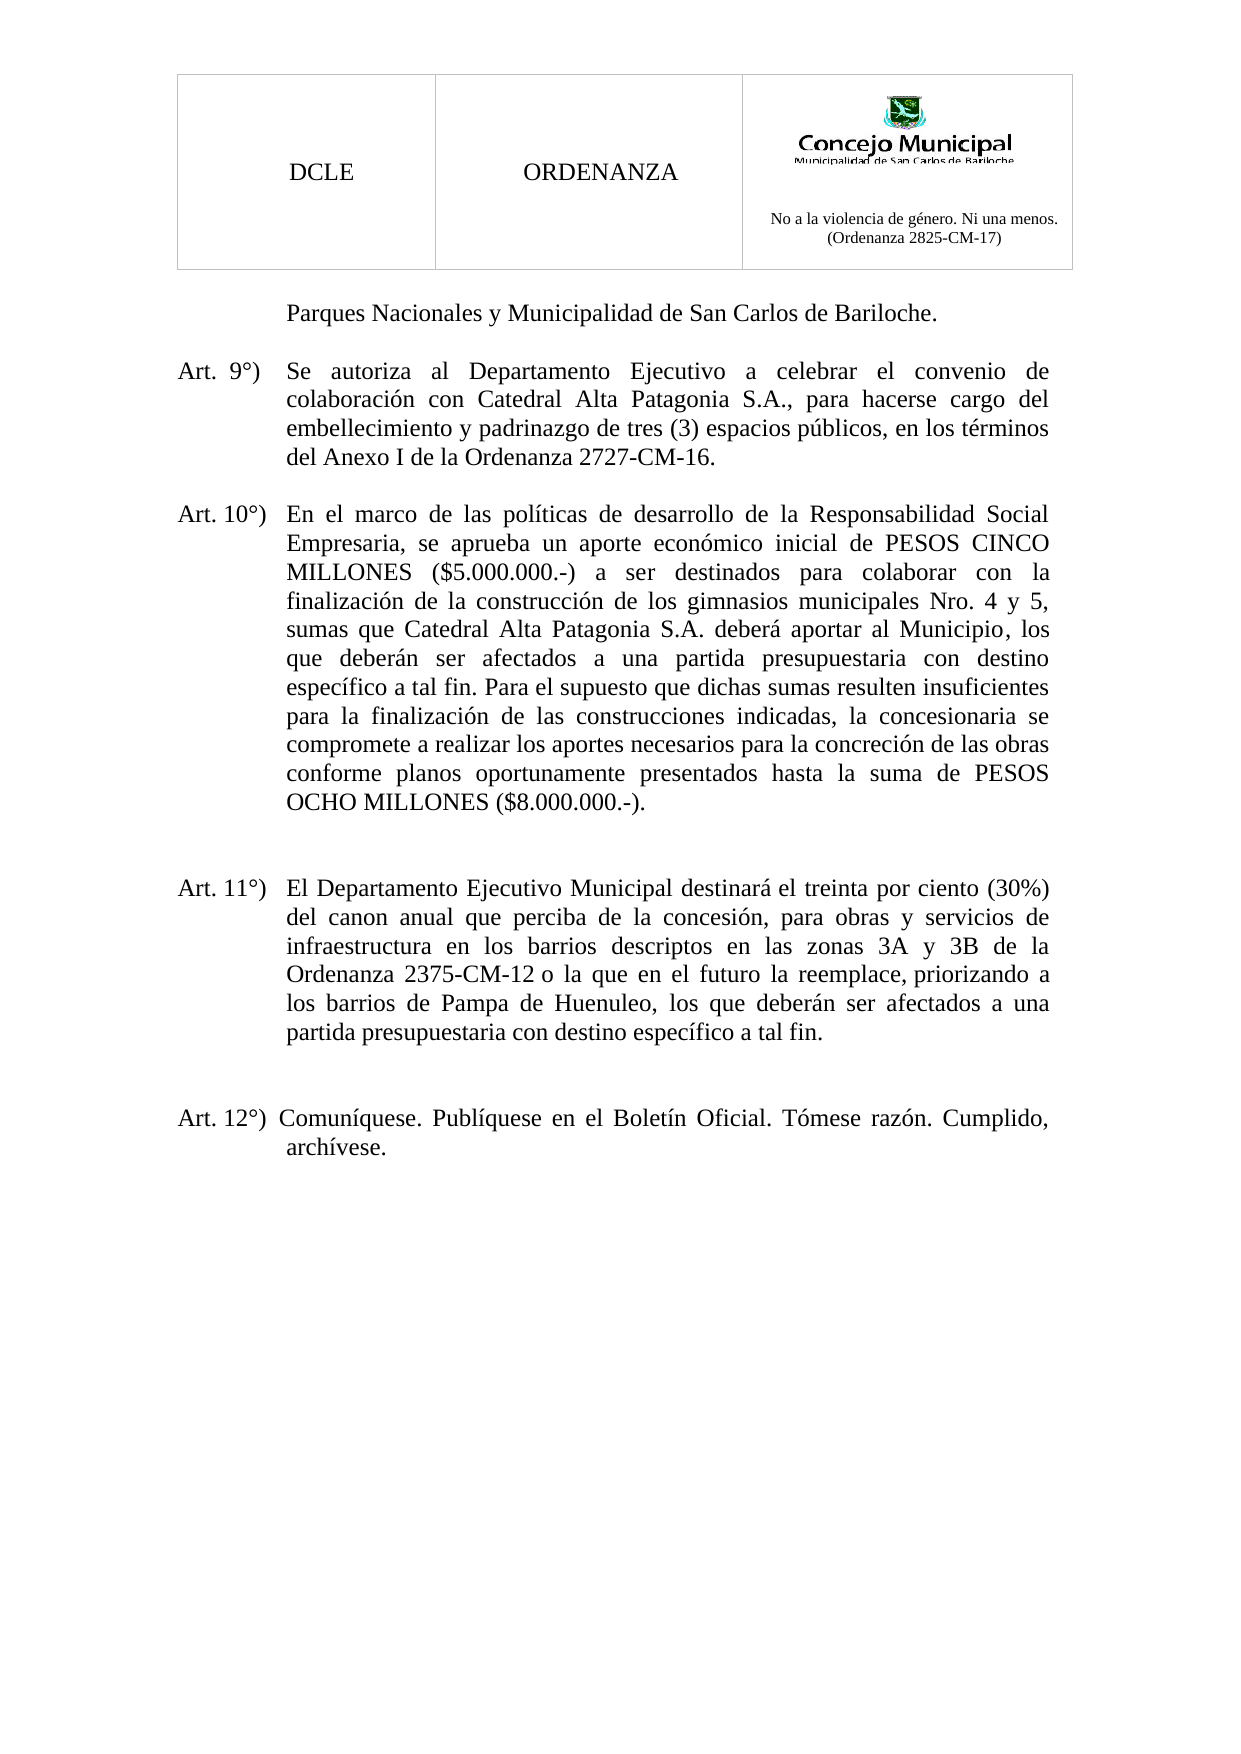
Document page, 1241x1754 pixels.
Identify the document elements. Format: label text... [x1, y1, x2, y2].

table_cell Se autoriza al Departamento Ejecutivo a celebrar el convenio de colaboración con Catedral Alta Patagonia S.A., para hacerse cargo del embellecimiento y padrinazgo de tres (3) espacios públicos, en los términos del Anexo I de la Ordenanza 2727-CM-16. [279, 356, 1057, 499]
table_cell El Departamento Ejecutivo Municipal destinará el treinta por ciento (30%) del canon anual que perciba de la concesión, para obras y servicios de infraestructura en los barrios descriptos en las zonas 3A y 3B de la Ordenanza 2375-CM-12 o la que en el futuro la reemplace, priorizando a los barrios de Pampa de Huenuleo, los que deberán ser afectados a una partida presupuestaria con destino específico a tal fin. [279, 873, 1057, 1103]
table_cell Art. 12°) [170, 1103, 279, 1161]
table_cell Art. 9°) [170, 356, 279, 499]
table_cell Art. 11°) [170, 873, 279, 1103]
table_cell En el marco de las políticas de desarrollo de la Responsabilidad Social Empresaria, se aprueba un aporte económico inicial de PESOS CINCO MILLONES ($5.000.000.-) a ser destinados para colaborar con la finalización de la construcción de los gimnasios municipales Nro. 4 y 5, sumas que Catedral Alta Patagonia S.A. deberá aportar al Municipio, los que deberán ser afectados a una partida presupuestaria con destino específico a tal fin. Para el supuesto que dichas sumas resulten insuficientes para la finalización de las construcciones indicadas, la concesionaria se compromete a realizar los aportes necesarios para la concreción de las obras conforme planos oportunamente presentados hasta la suma de PESOS OCHO MILLONES ($8.000.000.-). [279, 500, 1057, 873]
table_cell Art. 10°) [170, 500, 279, 873]
table_cell [170, 298, 279, 356]
table_cell Comuníquese. Publíquese en el Boletín Oficial. Tómese razón. Cumplido, archívese. [279, 1103, 1057, 1161]
